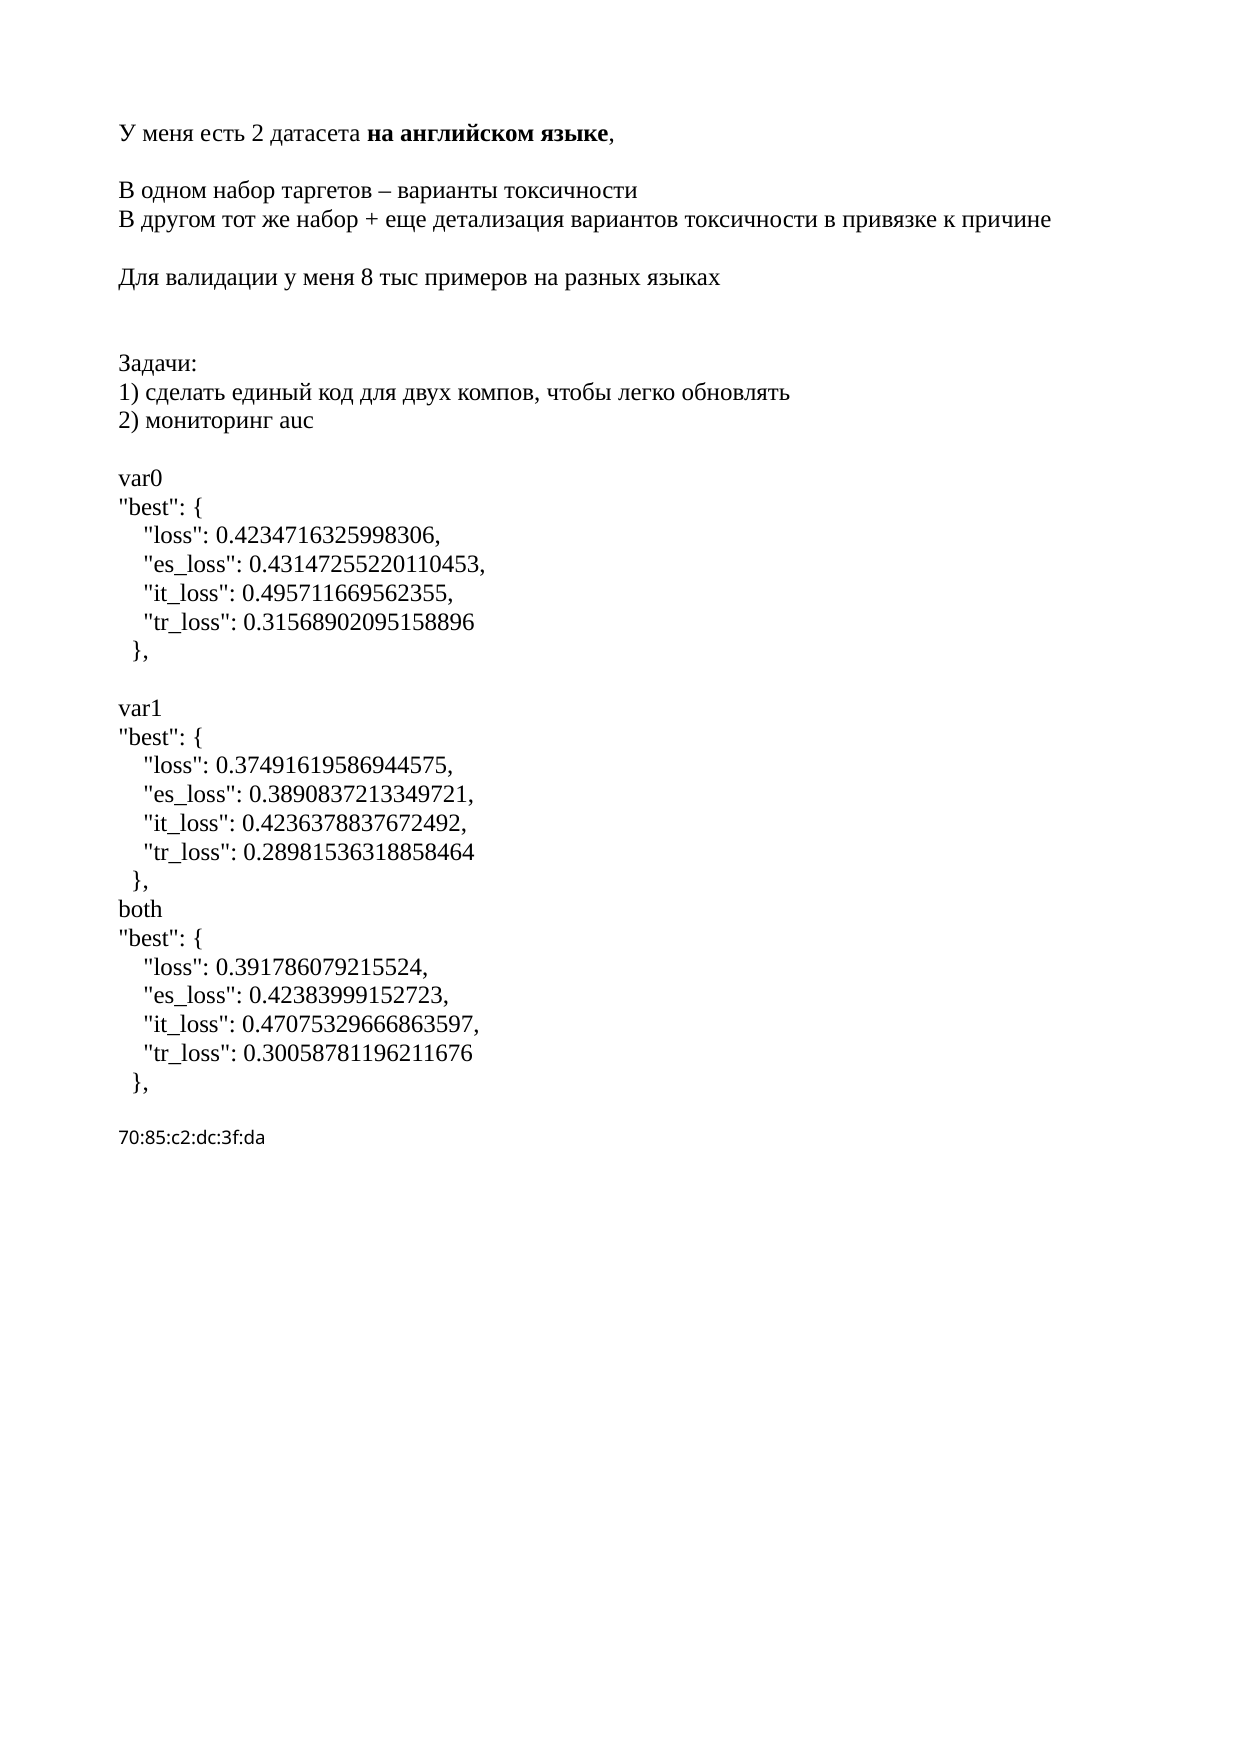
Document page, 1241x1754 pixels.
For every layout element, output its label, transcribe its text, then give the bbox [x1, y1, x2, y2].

text 70:85:c2:dc:3f:da [118, 1124, 1122, 1150]
text "tr_loss": 0.31568902095158896 [118, 607, 1122, 636]
text both [118, 894, 1122, 923]
text "best": { [118, 492, 1122, 521]
text "es_loss": 0.42383999152723, [118, 981, 1122, 1009]
text "loss": 0.4234716325998306, [118, 521, 1122, 549]
text У меня есть 2 датасета на английском языке, [118, 118, 1122, 147]
text Задачи: [118, 348, 1122, 377]
text "best": { [118, 722, 1122, 751]
text }, [118, 1067, 1122, 1096]
text "tr_loss": 0.28981536318858464 [118, 837, 1122, 866]
text }, [118, 866, 1122, 894]
text var1 [118, 693, 1122, 722]
text "best": { [118, 923, 1122, 952]
text Для валидации у меня 8 тыс примеров на разных языках [118, 262, 1122, 291]
text "loss": 0.37491619586944575, [118, 751, 1122, 779]
text В одном набор таргетов – варианты токсичности [118, 176, 1122, 204]
text "es_loss": 0.3890837213349721, [118, 779, 1122, 808]
text 1) сделать единый код для двух компов, чтобы легко обновлять [118, 377, 1122, 406]
text "it_loss": 0.495711669562355, [118, 578, 1122, 607]
text В другом тот же набор + еще детализация вариантов токсичности в привязке к причине [118, 204, 1122, 233]
text "es_loss": 0.43147255220110453, [118, 549, 1122, 578]
text "loss": 0.391786079215524, [118, 952, 1122, 981]
text 2) мониторинг auc [118, 406, 1122, 434]
text "it_loss": 0.4236378837672492, [118, 808, 1122, 837]
text var0 [118, 463, 1122, 492]
text }, [118, 636, 1122, 664]
text "it_loss": 0.47075329666863597, [118, 1009, 1122, 1038]
text "tr_loss": 0.30058781196211676 [118, 1038, 1122, 1067]
